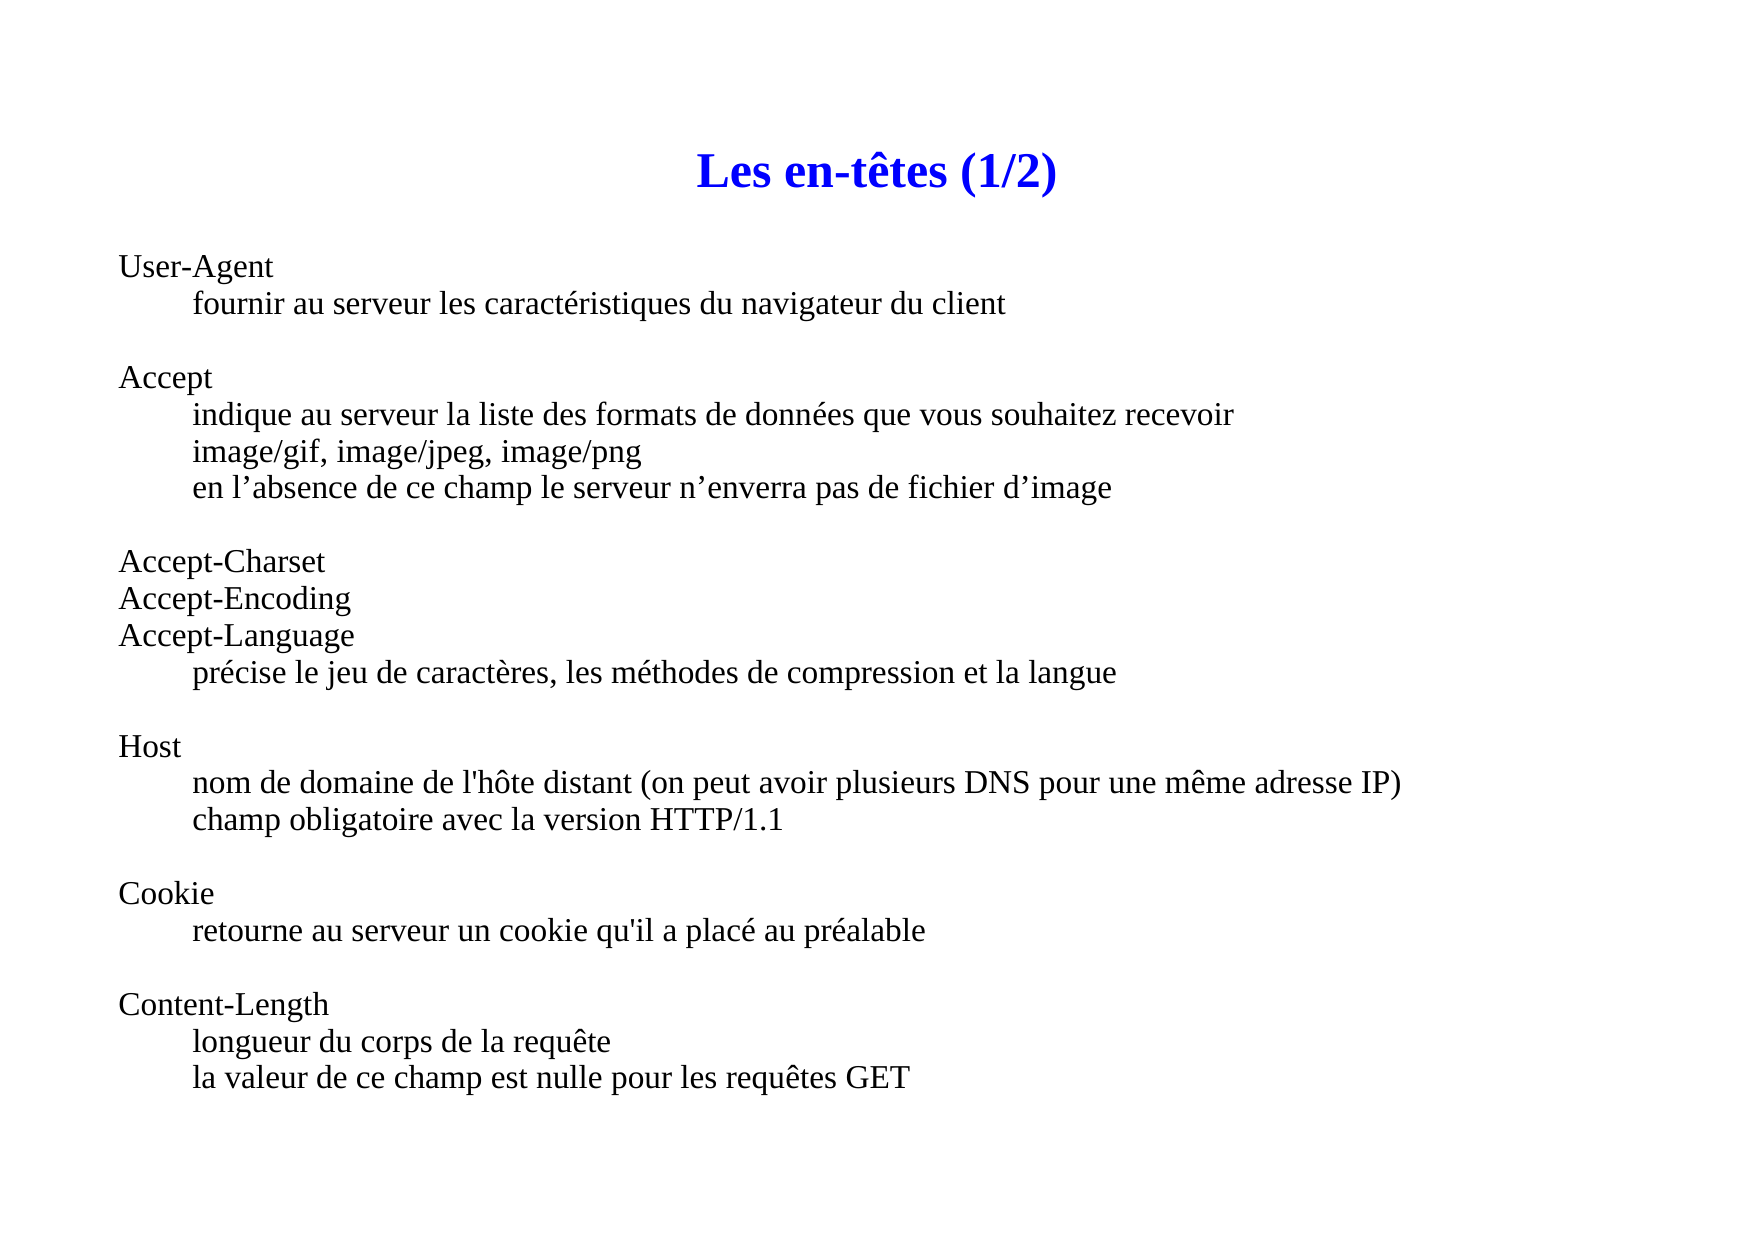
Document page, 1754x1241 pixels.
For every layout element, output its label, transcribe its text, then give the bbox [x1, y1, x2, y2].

text indique au serveur la liste des formats de données que vous souhaitez recevoir [118, 395, 1636, 432]
text précise le jeu de caractères, les méthodes de compression et la langue [118, 653, 1636, 690]
text User-Agent [118, 248, 1636, 285]
text champ obligatoire avec la version HTTP/1.1 [118, 801, 1636, 838]
text retourne au serveur un cookie qu'il a placé au préalable [118, 912, 1636, 948]
text nom de domaine de l'hôte distant (on peut avoir plusieurs DNS pour une même adresse IP) [118, 764, 1636, 801]
text Accept-Charset [118, 543, 1636, 580]
text fournir au serveur les caractéristiques du navigateur du client [118, 285, 1636, 322]
text Accept-Language [118, 617, 1636, 653]
subtitle Les en-têtes (1/2) [118, 143, 1636, 198]
text Content-Length [118, 985, 1636, 1022]
text en l’absence de ce champ le serveur n’enverra pas de fichier d’image [118, 469, 1636, 506]
text Accept-Encoding [118, 580, 1636, 617]
text image/gif, image/jpeg, image/png [118, 432, 1636, 469]
text Accept [118, 358, 1636, 395]
text la valeur de ce champ est nulle pour les requêtes GET [118, 1059, 1636, 1096]
text Cookie [118, 875, 1636, 912]
text longueur du corps de la requête [118, 1022, 1636, 1059]
text Host [118, 727, 1636, 764]
